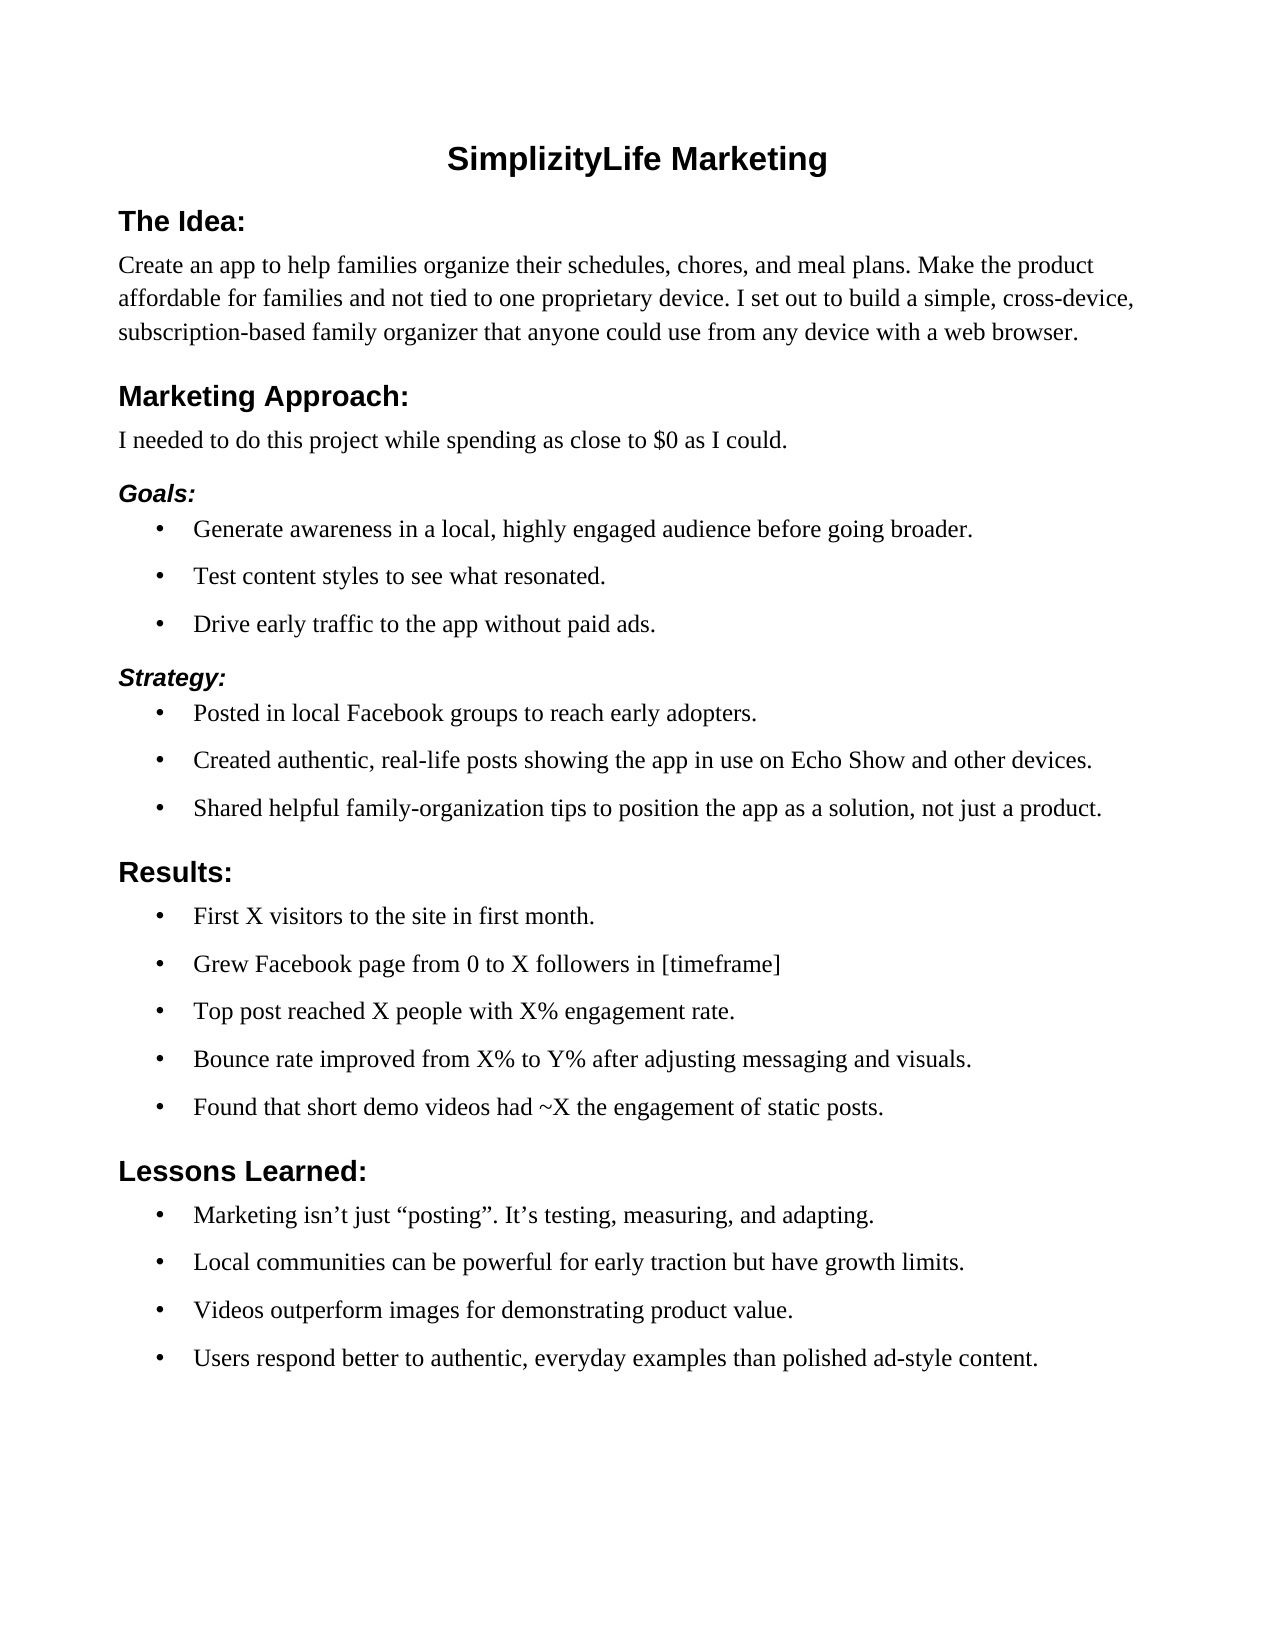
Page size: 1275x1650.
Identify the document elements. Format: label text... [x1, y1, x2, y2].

list Posted in local Facebook groups to reach early adopters. [156, 698, 1157, 726]
list Bounce rate improved from X% to Y% after adjusting messaging and visuals. [156, 1044, 1157, 1073]
subtitle Lessons Learned: [118, 1154, 1157, 1187]
list Top post reached X people with X% engagement rate. [156, 996, 1157, 1025]
list Videos outperform images for demonstrating product value. [156, 1295, 1157, 1324]
subtitle The Idea: [118, 204, 1157, 238]
subtitle SimplizityLife Marketing [118, 139, 1157, 177]
list Found that short demo videos had ~X the engagement of static posts. [156, 1092, 1157, 1120]
list Local communities can be powerful for early traction but have growth limits. [156, 1247, 1157, 1276]
text Create an app to help families organize their schedules, chores, and meal plans. Make the product affordable for families and not tied to one proprietary device. I set out to build a simple, cross-device, subscription-based family organizer that anyone could use from any device with a web browser. [118, 251, 1157, 345]
list Generate awareness in a local, highly engaged audience before going broader. [156, 514, 1157, 542]
list Shared helpful family-organization tips to position the app as a solution, not just a product. [156, 793, 1157, 822]
list Test content styles to see what resonated. [156, 561, 1157, 590]
subtitle Results: [118, 855, 1157, 889]
list First X visitors to the site in first month. [156, 901, 1157, 930]
subtitle Marketing Approach: [118, 379, 1157, 412]
subtitle Goals: [118, 479, 1157, 507]
list Users respond better to authentic, everyday examples than polished ad-style content. [156, 1343, 1157, 1371]
list Grew Facebook page from 0 to X followers in [timeframe] [156, 949, 1157, 977]
subtitle Strategy: [118, 663, 1157, 691]
list Marketing isn’t just “posting”. It’s testing, measuring, and adapting. [156, 1200, 1157, 1228]
list Created authentic, real-life posts showing the app in use on Echo Show and other devices. [156, 745, 1157, 774]
text I needed to do this project while spending as close to $0 as I could. [118, 425, 1157, 453]
list Drive early traffic to the app without paid ads. [156, 609, 1157, 638]
